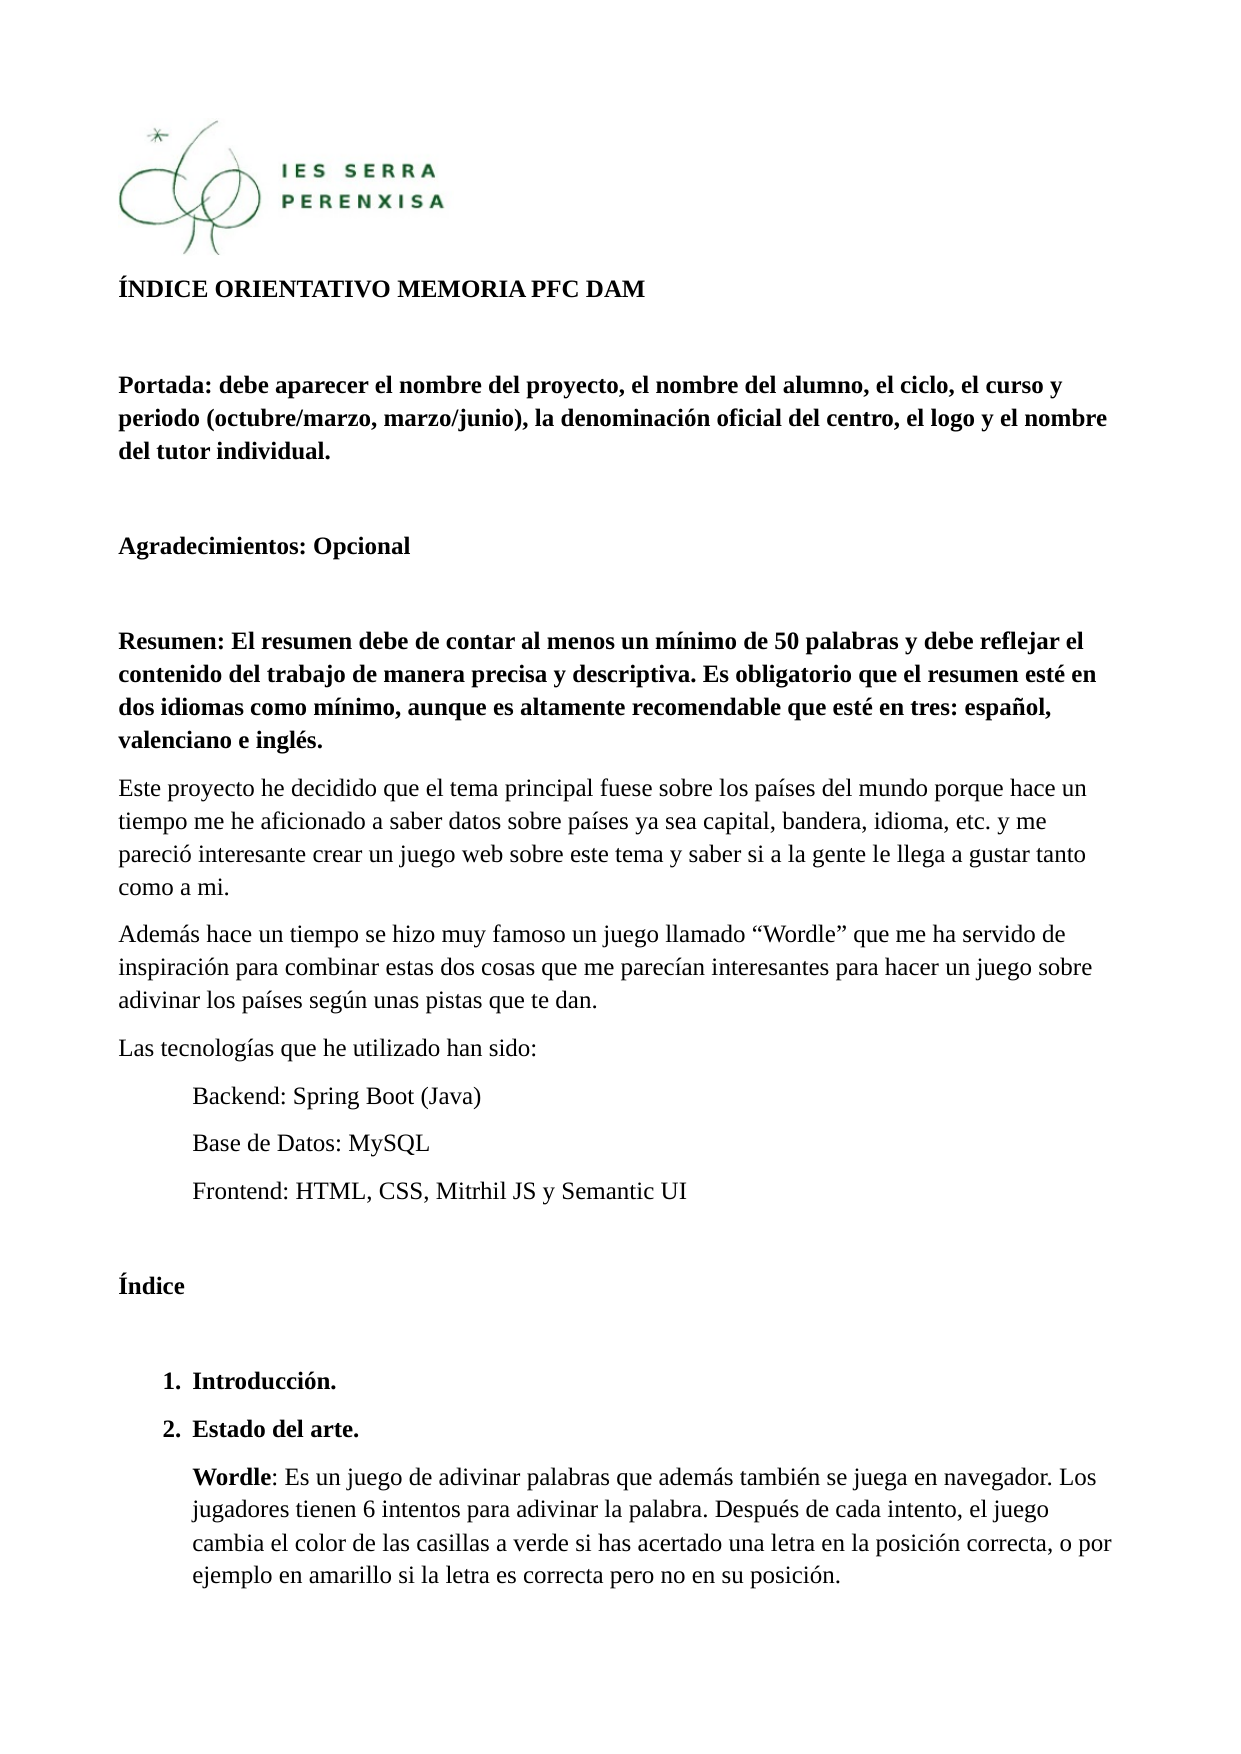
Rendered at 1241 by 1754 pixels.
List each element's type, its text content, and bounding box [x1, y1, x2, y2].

text Este proyecto he decidido que el tema principal fuese sobre los países del mundo porque hace un tiempo me he aficionado a saber datos sobre países ya sea capital, bandera, idioma, etc. y me pareció interesante crear un juego web sobre este tema y saber si a la gente le llega a gustar tanto como a mi. [118, 773, 1122, 901]
text Resumen: El resumen debe de contar al menos un mínimo de 50 palabras y debe reflejar el contenido del trabajo de manera precisa y descriptiva. Es obligatorio que el resumen esté en dos idiomas como mínimo, aunque es altamente recomendable que esté en tres: español, valenciano e inglés. [118, 626, 1122, 754]
text Frontend: HTML, CSS, Mitrhil JS y Semantic UI [118, 1176, 1122, 1205]
text Índice [118, 1271, 1122, 1300]
text ÍNDICE ORIENTATIVO MEMORIA PFC DAM [118, 274, 1122, 303]
picture [118, 118, 454, 256]
list Estado del arte. [162, 1414, 1122, 1443]
text Las tecnologías que he utilizado han sido: [118, 1033, 1122, 1062]
text Portada: debe aparecer el nombre del proyecto, el nombre del alumno, el ciclo, el curso y periodo (octubre/marzo, marzo/junio), la denominación oficial del centro, el logo y el nombre del tutor individual. [118, 370, 1122, 464]
list Introducción. [162, 1366, 1122, 1395]
text Agradecimientos: Opcional [118, 531, 1122, 560]
list Base de Datos: MySQL [162, 1128, 1122, 1157]
list Backend: Spring Boot (Java) [162, 1081, 1122, 1109]
list Wordle: Es un juego de adivinar palabras que además también se juega en navegador. Los jugadores tienen 6 intentos para adivinar la palabra. Después de cada intento, el juego cambia el color de las casillas a verde si has acertado una letra en la posición correcta, o por ejemplo en amarillo si la letra es correcta pero no en su posición. [162, 1462, 1122, 1589]
text Además hace un tiempo se hizo muy famoso un juego llamado “Wordle” que me ha servido de inspiración para combinar estas dos cosas que me parecían interesantes para hacer un juego sobre adivinar los países según unas pistas que te dan. [118, 919, 1122, 1014]
